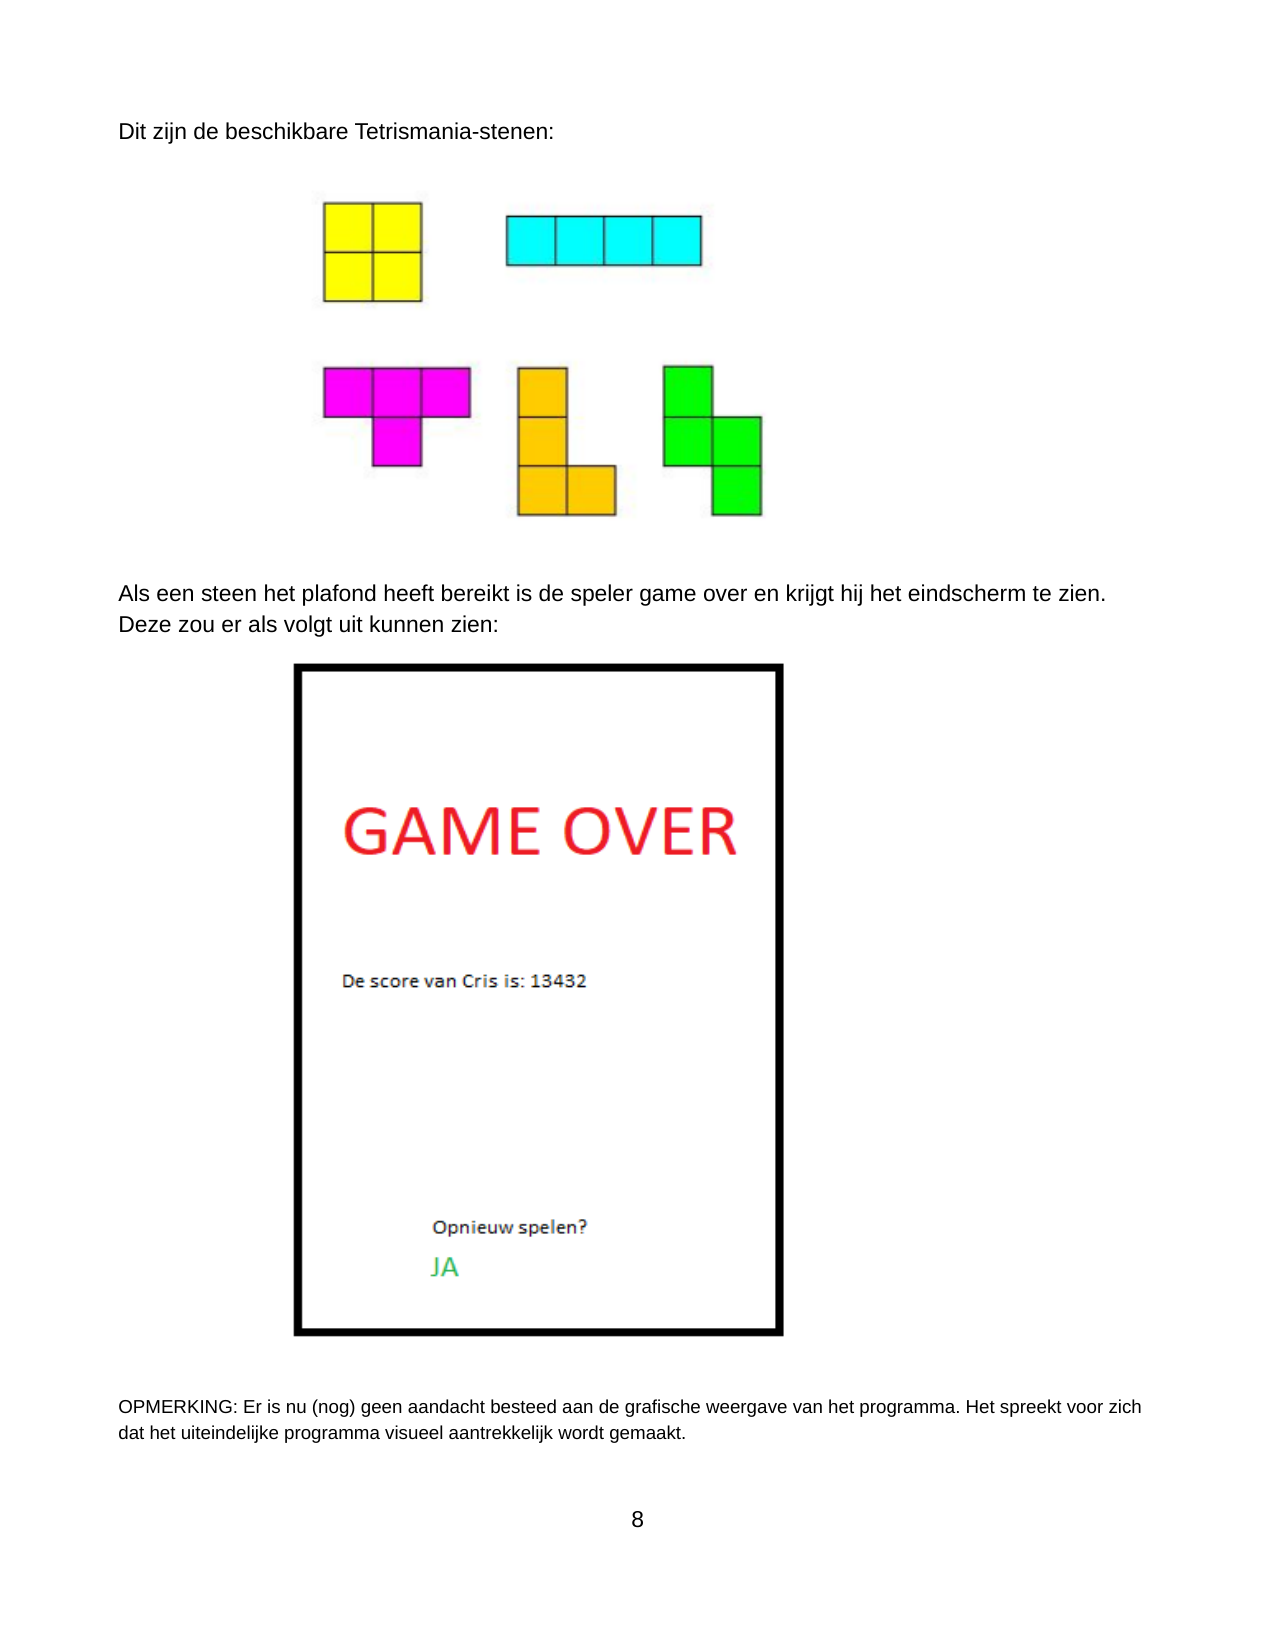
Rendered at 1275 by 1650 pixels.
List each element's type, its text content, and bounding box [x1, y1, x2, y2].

text Als een steen het plafond heeft bereikt is de speler game over en krijgt hij het eindscherm te zien. Deze zou er als volgt uit kunnen zien: [118, 579, 1157, 637]
text OPMERKING: Er is nu (nog) geen aandacht besteed aan de grafische weergave van het programma. Het spreekt voor zich dat het uiteindelijke programma visueel aantrekkelijk wordt gemaakt. [118, 1396, 1157, 1443]
text Dit zijn de beschikbare Tetrismania-stenen: [118, 118, 1157, 144]
picture [298, 183, 780, 528]
picture [276, 645, 807, 1357]
